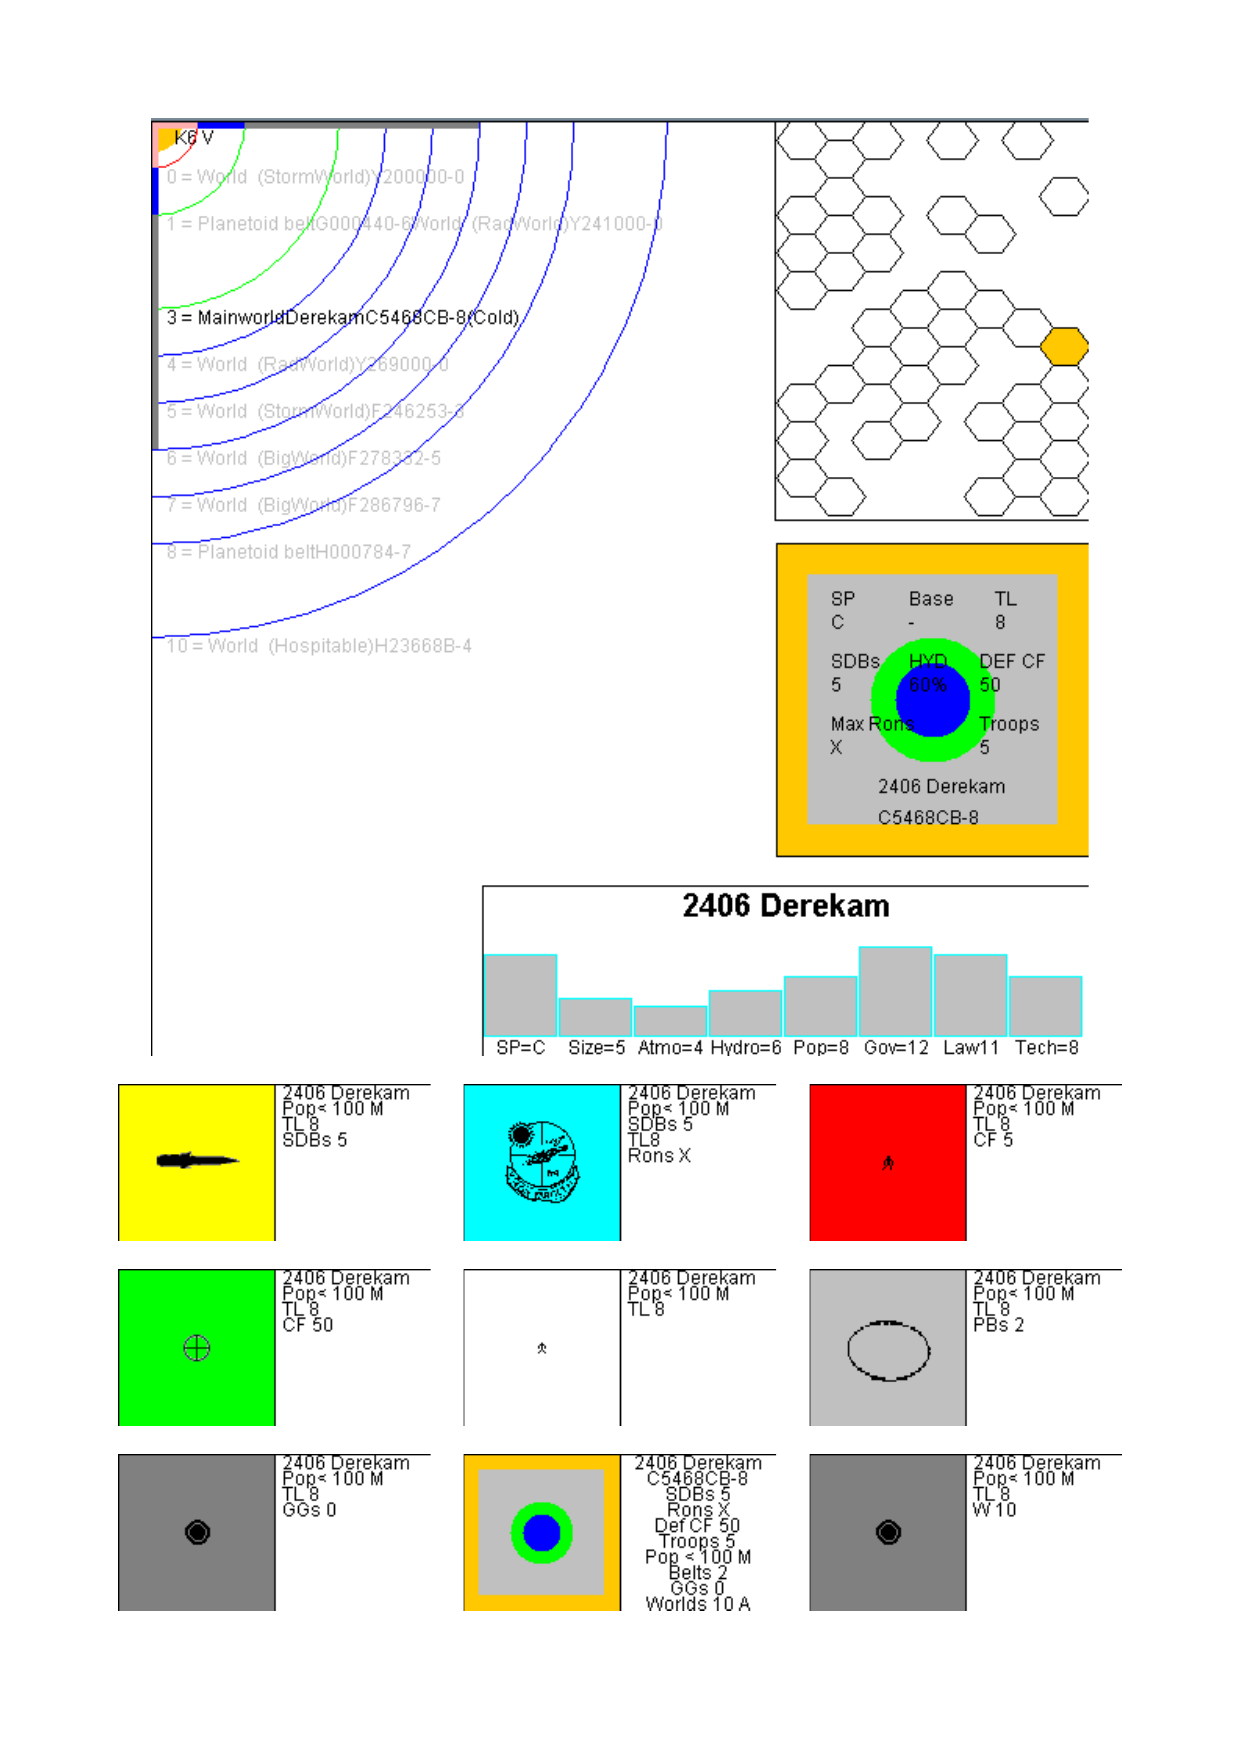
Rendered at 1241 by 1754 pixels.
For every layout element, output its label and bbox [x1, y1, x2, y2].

picture [463, 1084, 777, 1241]
picture [809, 1269, 1122, 1426]
picture [118, 1269, 431, 1426]
picture [463, 1269, 777, 1426]
picture [118, 1454, 431, 1611]
picture [809, 1084, 1122, 1241]
picture [151, 118, 1089, 1056]
picture [809, 1454, 1122, 1611]
picture [463, 1454, 777, 1611]
picture [118, 1084, 431, 1241]
